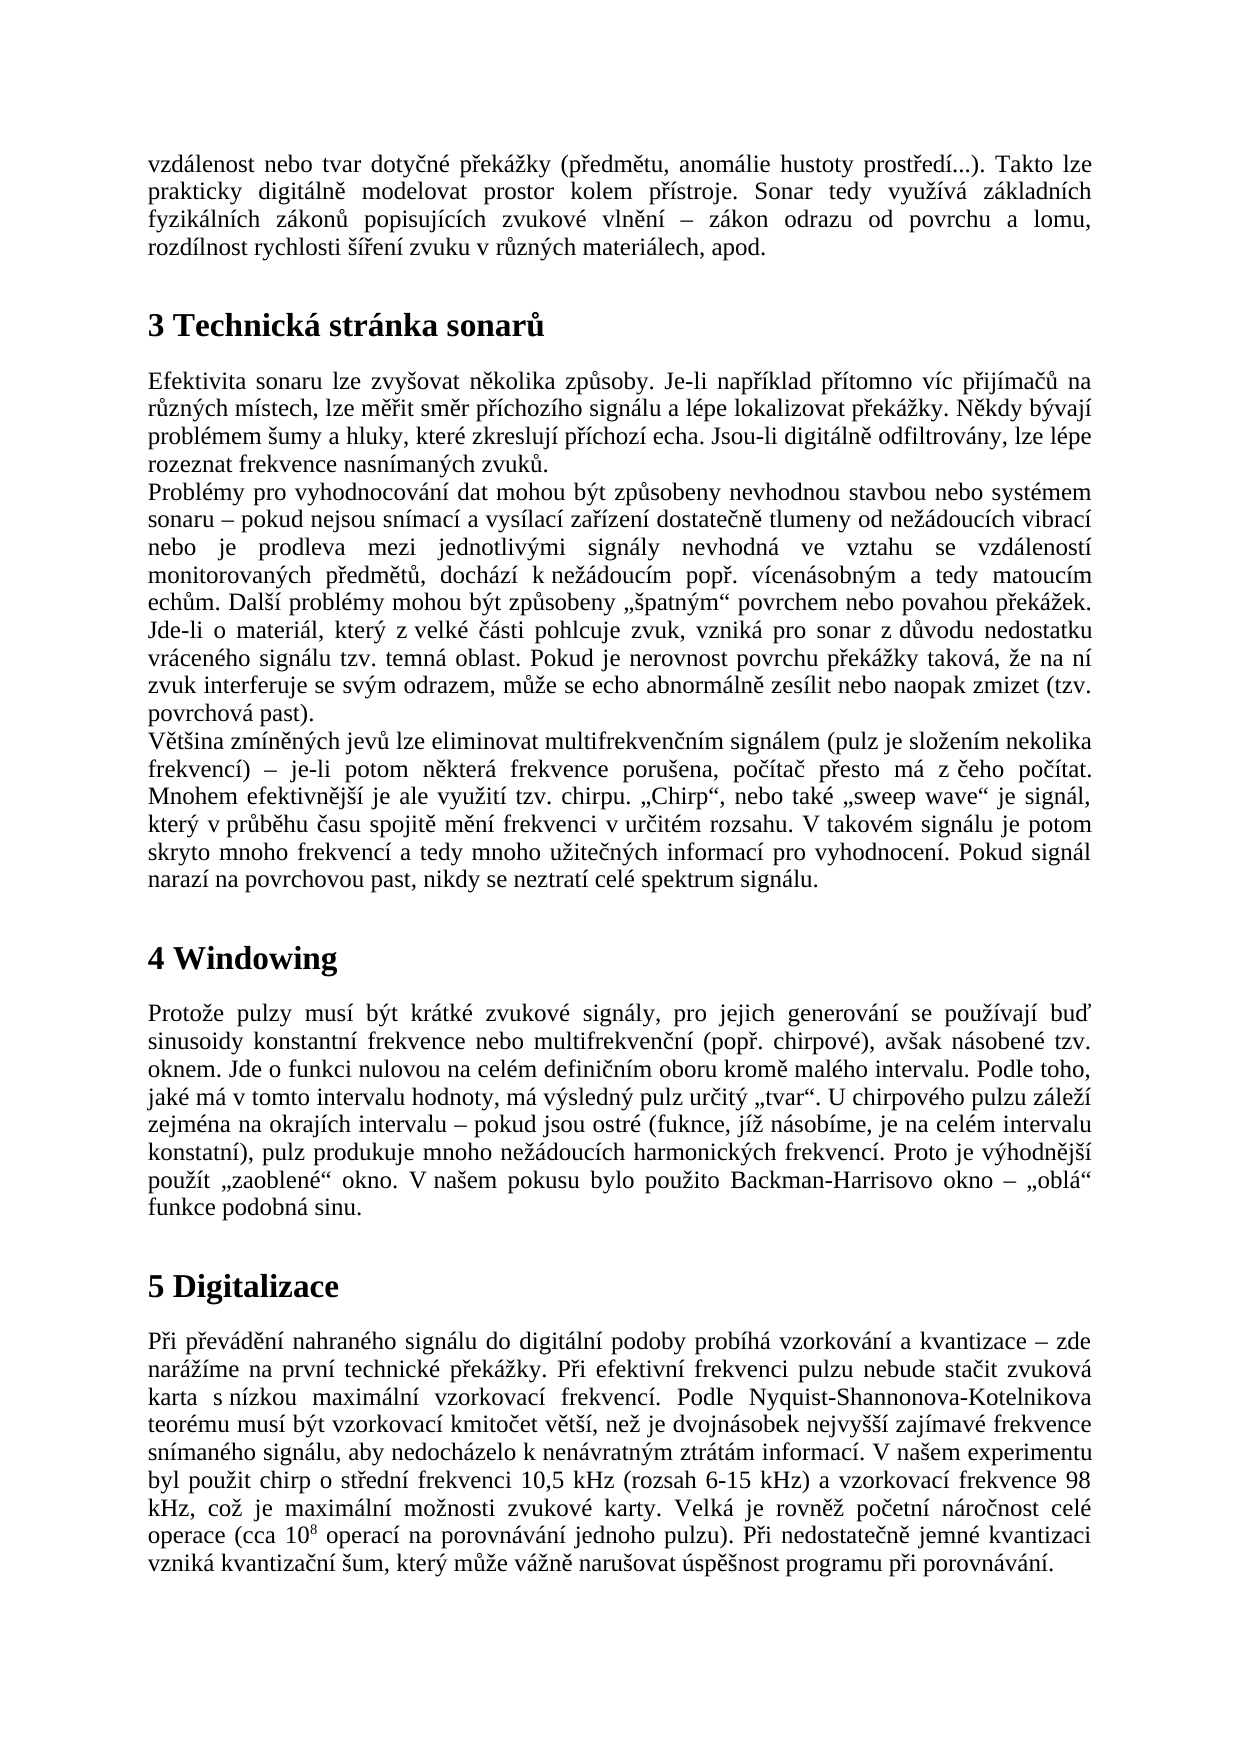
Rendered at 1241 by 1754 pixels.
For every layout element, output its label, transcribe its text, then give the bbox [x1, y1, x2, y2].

text 5 Digitalizace [148, 1267, 1092, 1304]
text Při převádění nahraného signálu do digitální podoby probíhá vzorkování a kvantizace – zde narážíme na první technické překážky. Při efektivní frekvenci pulzu nebude stačit zvuková karta s nízkou maximální vzorkovací frekvencí. Podle Nyquist-Shannonova-Kotelnikova teorému musí být vzorkovací kmitočet větší, než je dvojnásobek nejvyšší zajímavé frekvence snímaného signálu, aby nedocházelo k nenávratným ztrátám informací. V našem experimentu byl použit chirp o střední frekvenci 10,5 kHz (rozsah 6-15 kHz) a vzorkovací frekvence 98 kHz, což je maximální možnosti zvukové karty. Velká je rovněž početní náročnost celé operace (cca 108 operací na porovnávání jednoho pulzu). Při nedostatečně jemné kvantizaci vzniká kvantizační šum, který může vážně narušovat úspěšnost programu při porovnávání. [148, 1327, 1092, 1577]
text Většina zmíněných jevů lze eliminovat multifrekvenčním signálem (pulz je složením nekolika frekvencí) – je-li potom některá frekvence porušena, počítač přesto má z čeho počítat. Mnohem efektivnější je ale využití tzv. chirpu. „Chirp“, nebo také „sweep wave“ je signál, který v průběhu času spojitě mění frekvenci v určitém rozsahu. V takovém signálu je potom skryto mnoho frekvencí a tedy mnoho užitečných informací pro vyhodnocení. Pokud signál narazí na povrchovou past, nikdy se neztratí celé spektrum signálu. [148, 727, 1092, 893]
text Problémy pro vyhodnocování dat mohou být způsobeny nevhodnou stavbou nebo systémem sonaru – pokud nejsou snímací a vysílací zařízení dostatečně tlumeny od nežádoucích vibrací nebo je prodleva mezi jednotlivými signály nevhodná ve vztahu se vzdáleností monitorovaných předmětů, dochází k nežádoucím popř. vícenásobným a tedy matoucím echům. Další problémy mohou být způsobeny „špatným“ povrchem nebo povahou překážek. Jde-li o materiál, který z velké části pohlcuje zvuk, vzniká pro sonar z důvodu nedostatku vráceného signálu tzv. temná oblast. Pokud je nerovnost povrchu překážky taková, že na ní zvuk interferuje se svým odrazem, může se echo abnormálně zesílit nebo naopak zmizet (tzv. povrchová past). [148, 478, 1092, 727]
text 3 Technická stránka sonarů [148, 307, 1092, 344]
text Efektivita sonaru lze zvyšovat několika způsoby. Je-li například přítomno víc přijímačů na různých místech, lze měřit směr příchozího signálu a lépe lokalizovat překážky. Někdy bývají problémem šumy a hluky, které zkreslují příchozí echa. Jsou-li digitálně odfiltrovány, lze lépe rozeznat frekvence nasnímaných zvuků. [148, 367, 1092, 478]
text 4 Windowing [148, 939, 1092, 976]
text Protože pulzy musí být krátké zvukové signály, pro jejich generování se používají buď sinusoidy konstantní frekvence nebo multifrekvenční (popř. chirpové), avšak násobené tzv. oknem. Jde o funkci nulovou na celém definičním oboru kromě malého intervalu. Podle toho, jaké má v tomto intervalu hodnoty, má výsledný pulz určitý „tvar“. U chirpového pulzu záleží zejména na okrajích intervalu – pokud jsou ostré (fuknce, jíž násobíme, je na celém intervalu konstatní), pulz produkuje mnoho nežádoucích harmonických frekvencí. Proto je výhodnější použít „zaoblené“ okno. V našem pokusu bylo použito Backman-Harrisovo okno – „oblá“ funkce podobná sinu. [148, 999, 1092, 1221]
text vzdálenost nebo tvar dotyčné překážky (předmětu, anomálie hustoty prostředí...). Takto lze prakticky digitálně modelovat prostor kolem přístroje. Sonar tedy využívá základních fyzikálních zákonů popisujících zvukové vlnění – zákon odrazu od povrchu a lomu, rozdílnost rychlosti šíření zvuku v různých materiálech, apod. [148, 150, 1092, 261]
